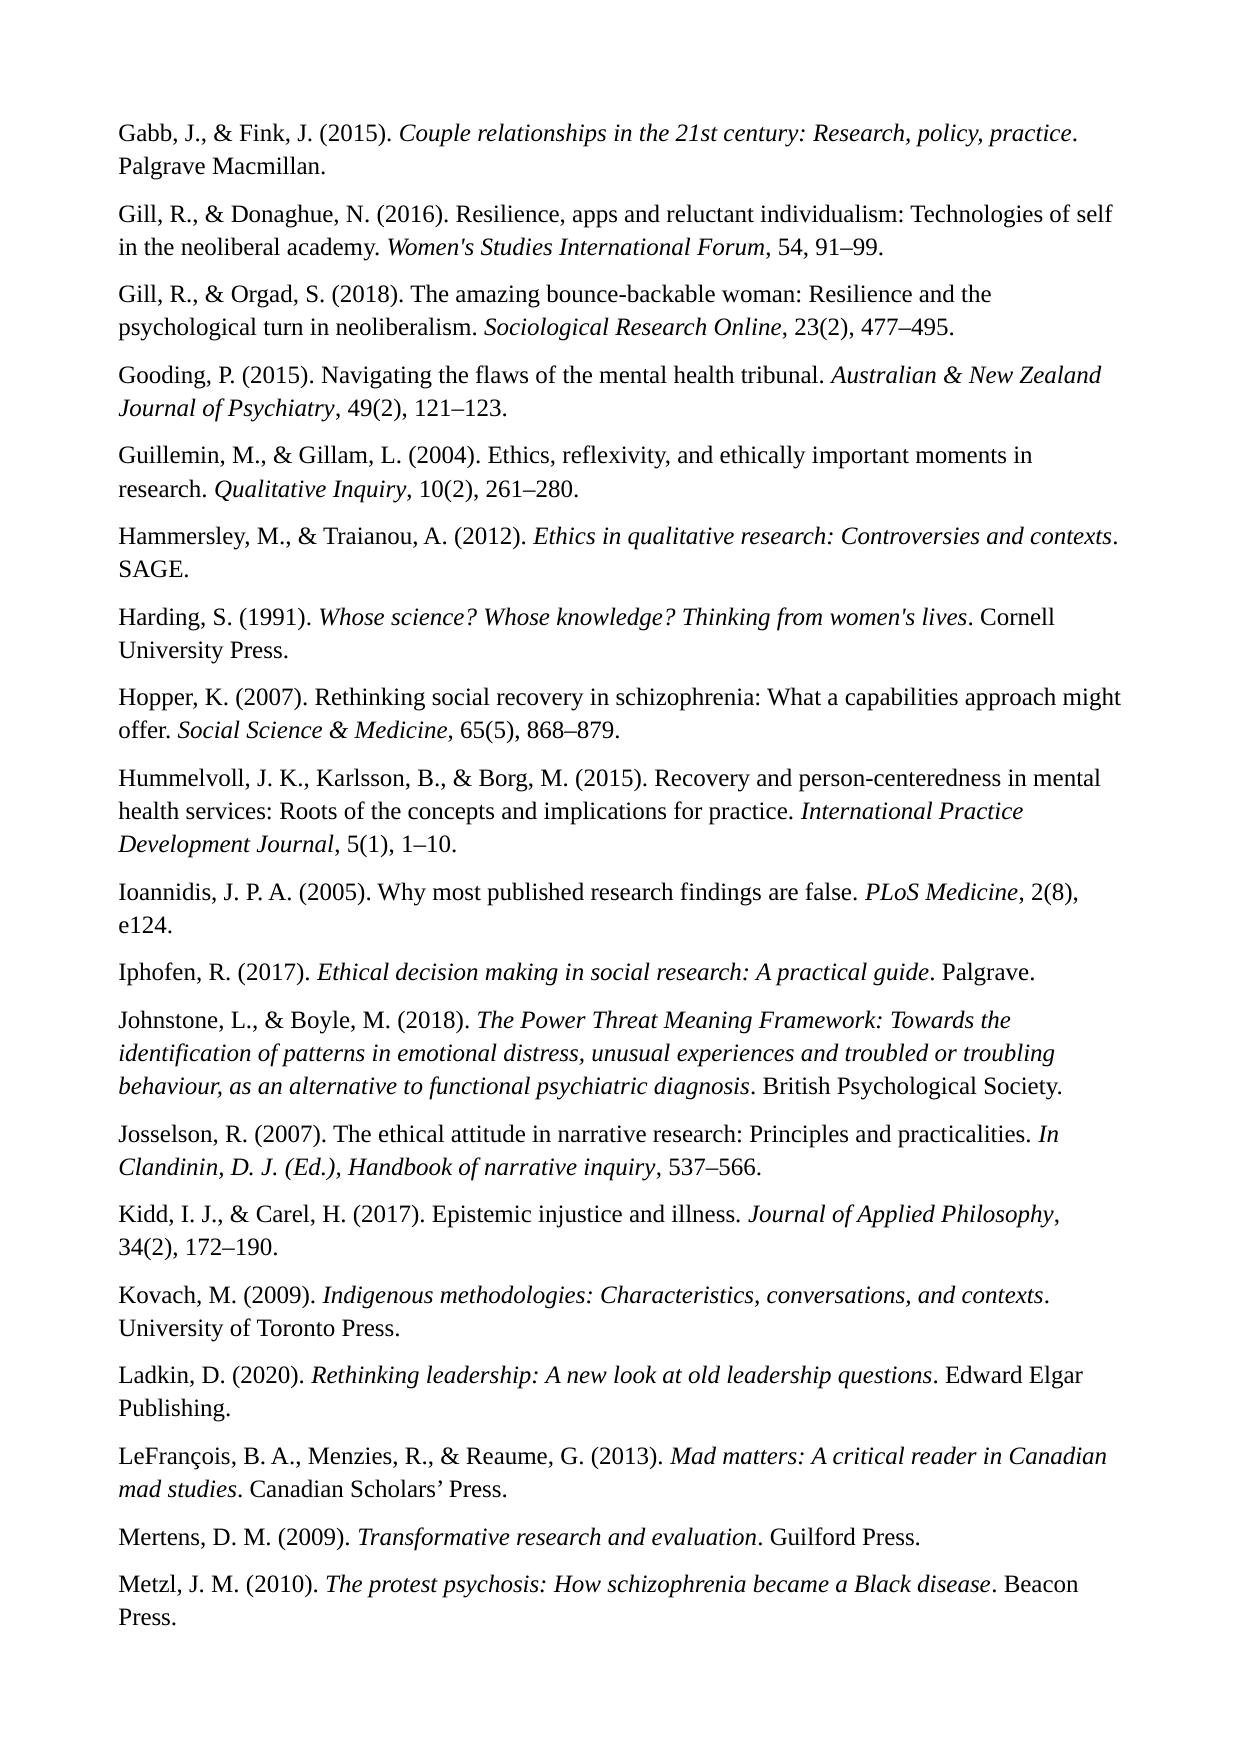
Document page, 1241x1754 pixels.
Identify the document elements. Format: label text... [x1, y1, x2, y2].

text Metzl, J. M. (2010). The protest psychosis: How schizophrenia became a Black disease. Beacon Press. [118, 1569, 1122, 1631]
text Gooding, P. (2015). Navigating the flaws of the mental health tribunal. Australian & New Zealand Journal of Psychiatry, 49(2), 121–123. [118, 360, 1122, 422]
text LeFrançois, B. A., Menzies, R., & Reaume, G. (2013). Mad matters: A critical reader in Canadian mad studies. Canadian Scholars’ Press. [118, 1441, 1122, 1503]
text Mertens, D. M. (2009). Transformative research and evaluation. Guilford Press. [118, 1522, 1122, 1551]
text Kidd, I. J., & Carel, H. (2017). Epistemic injustice and illness. Journal of Applied Philosophy, 34(2), 172–190. [118, 1199, 1122, 1261]
text Iphofen, R. (2017). Ethical decision making in social research: A practical guide. Palgrave. [118, 957, 1122, 986]
text Harding, S. (1991). Whose science? Whose knowledge? Thinking from women's lives. Cornell University Press. [118, 602, 1122, 664]
text Gill, R., & Orgad, S. (2018). The amazing bounce-backable woman: Resilience and the psychological turn in neoliberalism. Sociological Research Online, 23(2), 477–495. [118, 279, 1122, 341]
text Hopper, K. (2007). Rethinking social recovery in schizophrenia: What a capabilities approach might offer. Social Science & Medicine, 65(5), 868–879. [118, 682, 1122, 744]
text Guillemin, M., & Gillam, L. (2004). Ethics, reflexivity, and ethically important moments in research. Qualitative Inquiry, 10(2), 261–280. [118, 441, 1122, 502]
text Ladkin, D. (2020). Rethinking leadership: A new look at old leadership questions. Edward Elgar Publishing. [118, 1361, 1122, 1422]
text Hummelvoll, J. K., Karlsson, B., & Borg, M. (2015). Recovery and person‐centeredness in mental health services: Roots of the concepts and implications for practice. International Practice Development Journal, 5(1), 1–10. [118, 763, 1122, 858]
text Ioannidis, J. P. A. (2005). Why most published research findings are false. PLoS Medicine, 2(8), e124. [118, 877, 1122, 938]
text Johnstone, L., & Boyle, M. (2018). The Power Threat Meaning Framework: Towards the identification of patterns in emotional distress, unusual experiences and troubled or troubling behaviour, as an alternative to functional psychiatric diagnosis. British Psychological Society. [118, 1005, 1122, 1100]
text Kovach, M. (2009). Indigenous methodologies: Characteristics, conversations, and contexts. University of Toronto Press. [118, 1280, 1122, 1342]
text Josselson, R. (2007). The ethical attitude in narrative research: Principles and practicalities. In Clandinin, D. J. (Ed.), Handbook of narrative inquiry, 537–566. [118, 1119, 1122, 1180]
text Gill, R., & Donaghue, N. (2016). Resilience, apps and reluctant individualism: Technologies of self in the neoliberal academy. Women's Studies International Forum, 54, 91–99. [118, 199, 1122, 261]
text Hammersley, M., & Traianou, A. (2012). Ethics in qualitative research: Controversies and contexts. SAGE. [118, 521, 1122, 583]
text Gabb, J., & Fink, J. (2015). Couple relationships in the 21st century: Research, policy, practice. Palgrave Macmillan. [118, 118, 1122, 180]
